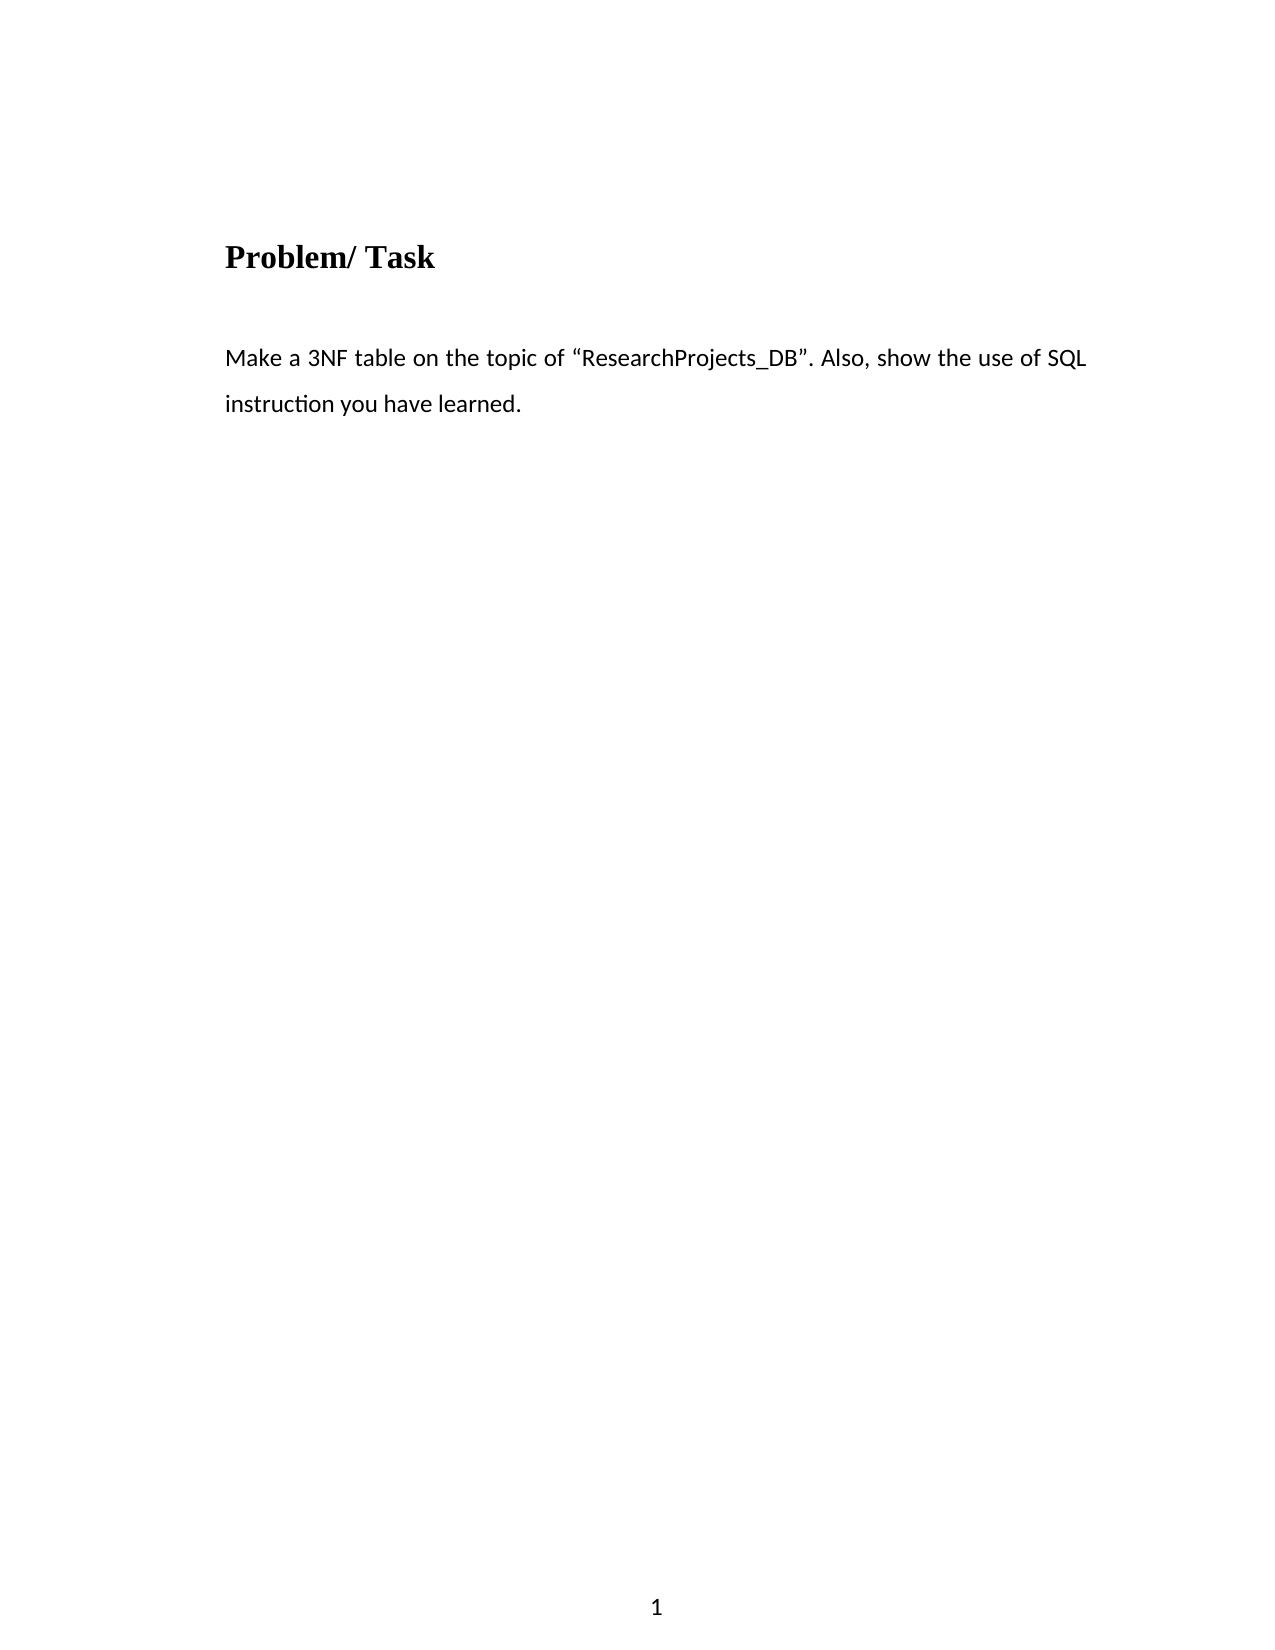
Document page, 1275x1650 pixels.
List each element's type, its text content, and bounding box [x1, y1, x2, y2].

text Make a 3NF table on the topic of “ResearchProjects_DB”. Also, show the use of SQL instruction you have learned. [225, 342, 1087, 419]
subtitle Problem/ Task [225, 237, 1087, 276]
